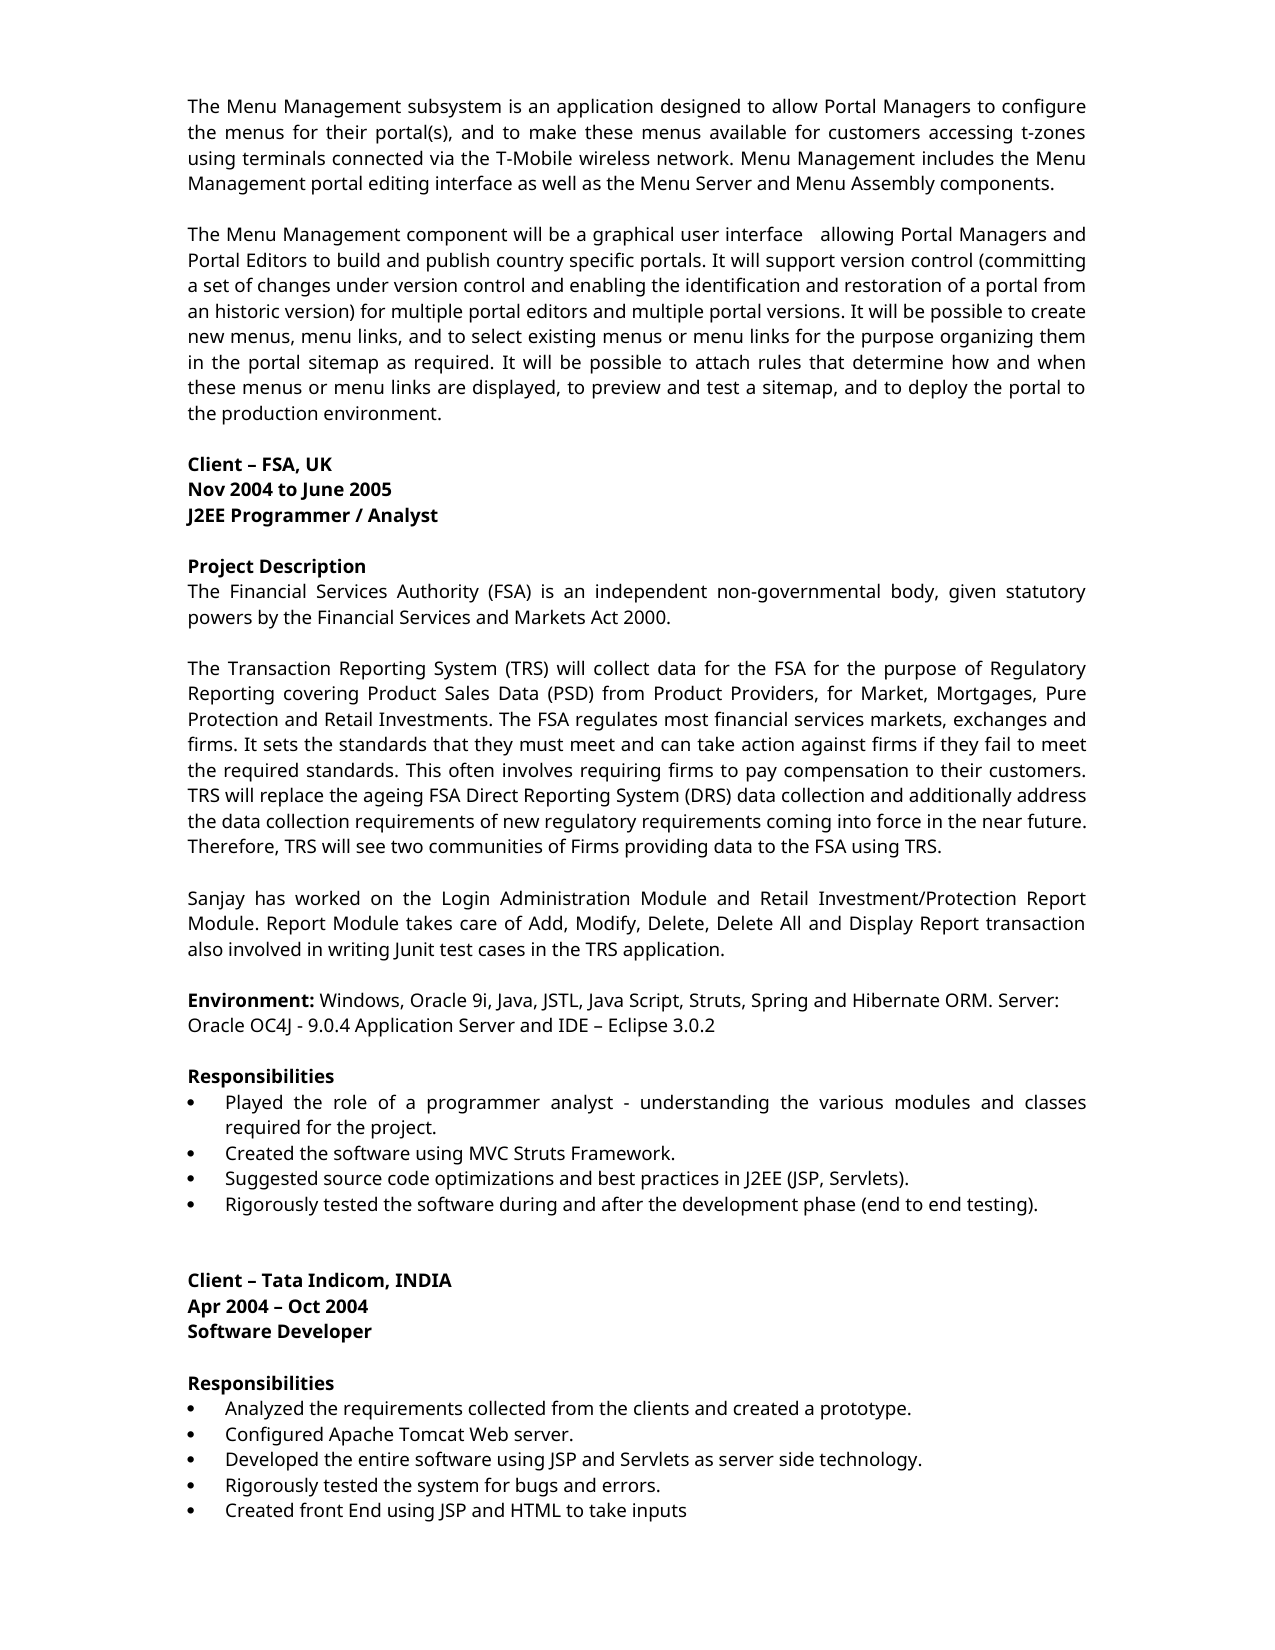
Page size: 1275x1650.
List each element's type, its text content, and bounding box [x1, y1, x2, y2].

text The Menu Management subsystem is an application designed to allow Portal Managers to configure the menus for their portal(s), and to make these menus available for customers accessing t-zones using terminals connected via the T-Mobile wireless network. Menu Management includes the Menu Management portal editing interface as well as the Menu Server and Menu Assembly components. [187, 94, 1087, 196]
text Nov 2004 to June 2005 [187, 477, 1087, 502]
list Played the role of a programmer analyst - understanding the various modules and classes required for the project. [187, 1089, 1087, 1140]
list Created the software using MVC Struts Framework. [187, 1140, 1087, 1166]
text The Menu Management component will be a graphical user interface allowing Portal Managers and Portal Editors to build and publish country specific portals. It will support version control (committing a set of changes under version control and enabling the identification and restoration of a portal from an historic version) for multiple portal editors and multiple portal versions. It will be possible to create new menus, menu links, and to select existing menus or menu links for the purpose organizing them in the portal sitemap as required. It will be possible to attach rules that determine how and when these menus or menu links are displayed, to preview and test a sitemap, and to deploy the portal to the production environment. [187, 221, 1087, 426]
text Client – Tata Indicom, INDIA [187, 1268, 1087, 1293]
list Rigorously tested the software during and after the development phase (end to end testing). [187, 1191, 1087, 1217]
subtitle Software Developer [187, 1319, 1087, 1344]
subtitle J2EE Programmer / Analyst [187, 502, 1087, 528]
list Analyzed the requirements collected from the clients and created a prototype. [187, 1395, 1087, 1421]
text Environment: Windows, Oracle 9i, Java, JSTL, Java Script, Struts, Spring and Hibernate ORM. Server: Oracle OC4J - 9.0.4 Application Server and IDE – Eclipse 3.0.2 [187, 987, 1087, 1038]
text Sanjay has worked on the Login Administration Module and Retail Investment/Protection Report Module. Report Module takes care of Add, Modify, Delete, Delete All and Display Report transaction also involved in writing Junit test cases in the TRS application. [187, 885, 1087, 961]
text Project Description [187, 553, 1087, 579]
list Suggested source code optimizations and best practices in J2EE (JSP, Servlets). [187, 1166, 1087, 1191]
text Apr 2004 – Oct 2004 [187, 1293, 1087, 1319]
text Client – FSA, UK [187, 451, 1087, 477]
list Configured Apache Tomcat Web server. [187, 1421, 1087, 1446]
list Rigorously tested the system for bugs and errors. [187, 1472, 1087, 1497]
list Developed the entire software using JSP and Servlets as server side technology. [187, 1446, 1087, 1472]
text Responsibilities [187, 1370, 1087, 1395]
text Responsibilities [187, 1038, 1087, 1089]
text The Transaction Reporting System (TRS) will collect data for the FSA for the purpose of Regulatory Reporting covering Product Sales Data (PSD) from Product Providers, for Market, Mortgages, Pure Protection and Retail Investments. The FSA regulates most financial services markets, exchanges and firms. It sets the standards that they must meet and can take action against firms if they fail to meet the required standards. This often involves requiring firms to pay compensation to their customers. TRS will replace the ageing FSA Direct Reporting System (DRS) data collection and additionally address the data collection requirements of new regulatory requirements coming into force in the near future. Therefore, TRS will see two communities of Firms providing data to the FSA using TRS. [187, 655, 1087, 859]
list Created front End using JSP and HTML to take inputs [187, 1497, 1087, 1523]
text The Financial Services Authority (FSA) is an independent non-governmental body, given statutory powers by the Financial Services and Markets Act 2000. [187, 579, 1087, 630]
